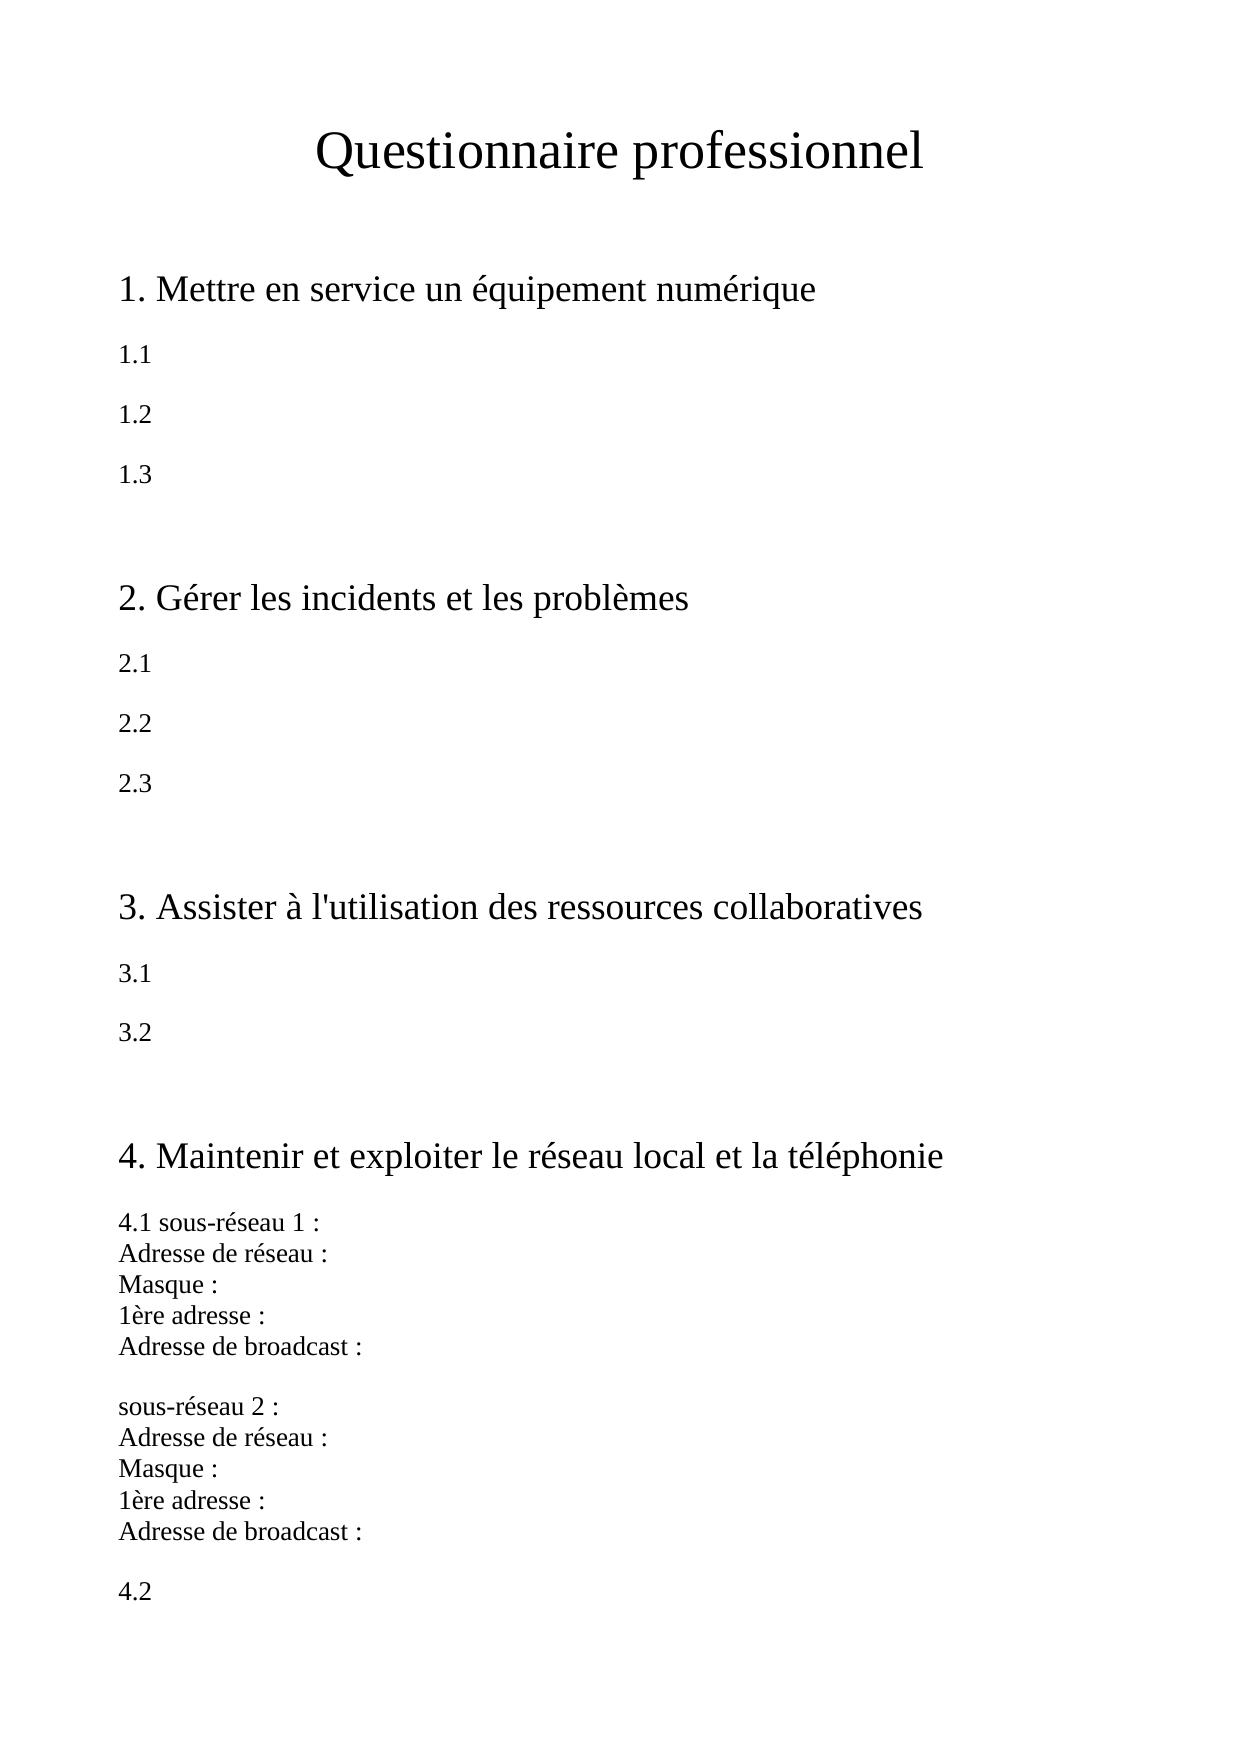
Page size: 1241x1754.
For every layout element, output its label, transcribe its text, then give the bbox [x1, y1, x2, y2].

text Adresse de réseau : [118, 1237, 1122, 1268]
text 1.3 [118, 458, 1122, 489]
text 4.1 sous-réseau 1 : [118, 1206, 1122, 1237]
text 1. Mettre en service un équipement numérique [118, 267, 1122, 310]
text Questionnaire professionnel [118, 118, 1122, 180]
text 4. Maintenir et exploiter le réseau local et la téléphonie [118, 1134, 1122, 1177]
text Adresse de réseau : [118, 1421, 1122, 1453]
text Adresse de broadcast : [118, 1515, 1122, 1546]
text 2. Gérer les incidents et les problèmes [118, 576, 1122, 619]
text 3.1 [118, 957, 1122, 988]
text 2.3 [118, 767, 1122, 798]
text 2.1 [118, 648, 1122, 679]
text Masque : [118, 1453, 1122, 1484]
text 1.1 [118, 338, 1122, 370]
text 4.2 [118, 1575, 1122, 1606]
text Masque : [118, 1268, 1122, 1299]
text 1.2 [118, 398, 1122, 429]
text 1ère adresse : [118, 1299, 1122, 1330]
text 3. Assister à l'utilisation des ressources collaboratives [118, 885, 1122, 928]
text 1ère adresse : [118, 1484, 1122, 1515]
text Adresse de broadcast : [118, 1330, 1122, 1362]
text 2.2 [118, 707, 1122, 739]
text 3.2 [118, 1017, 1122, 1048]
text sous-réseau 2 : [118, 1390, 1122, 1421]
